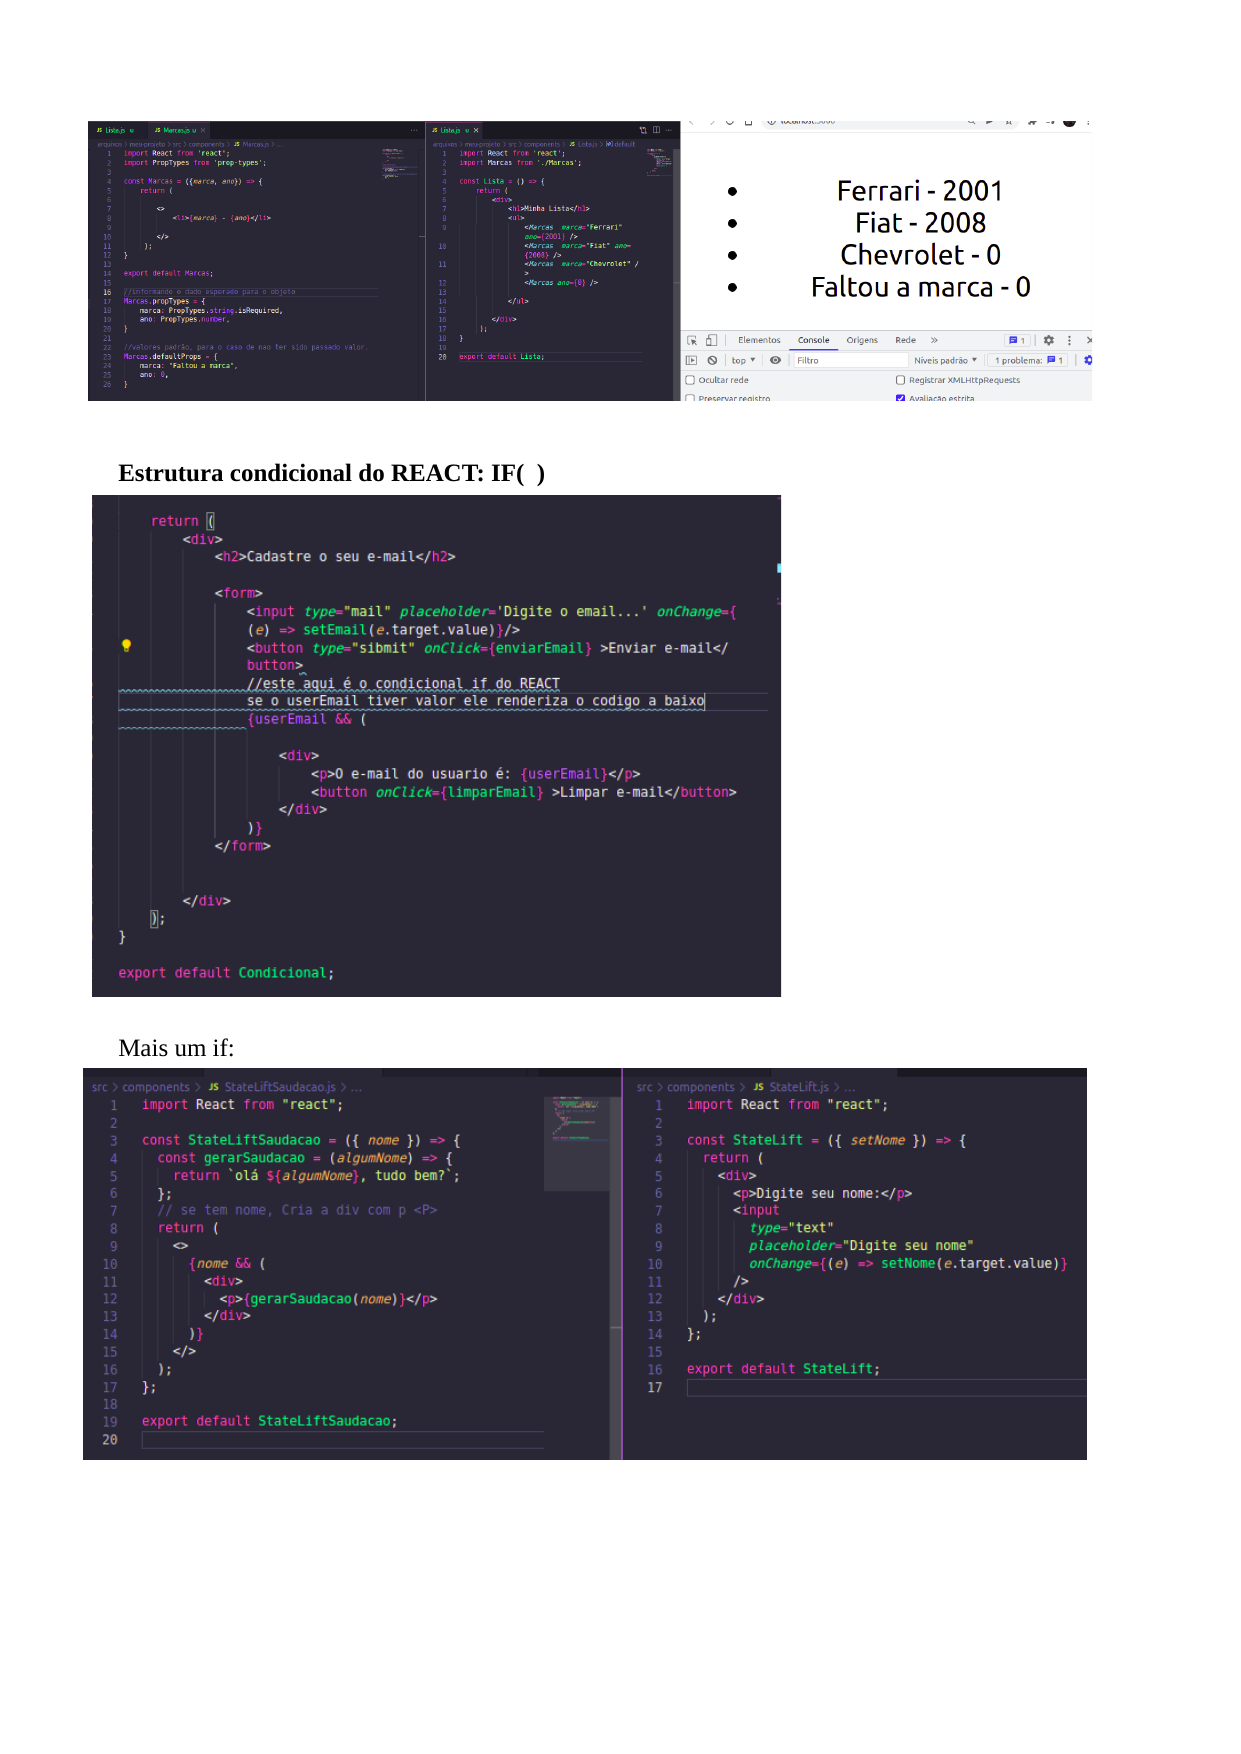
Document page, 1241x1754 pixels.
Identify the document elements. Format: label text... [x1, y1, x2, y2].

picture [92, 495, 782, 997]
text Mais um if: [118, 1033, 1122, 1062]
text Estrutura condicional do REACT: IF( ) [118, 458, 1122, 487]
picture [83, 1068, 1087, 1460]
picture [88, 121, 1093, 401]
